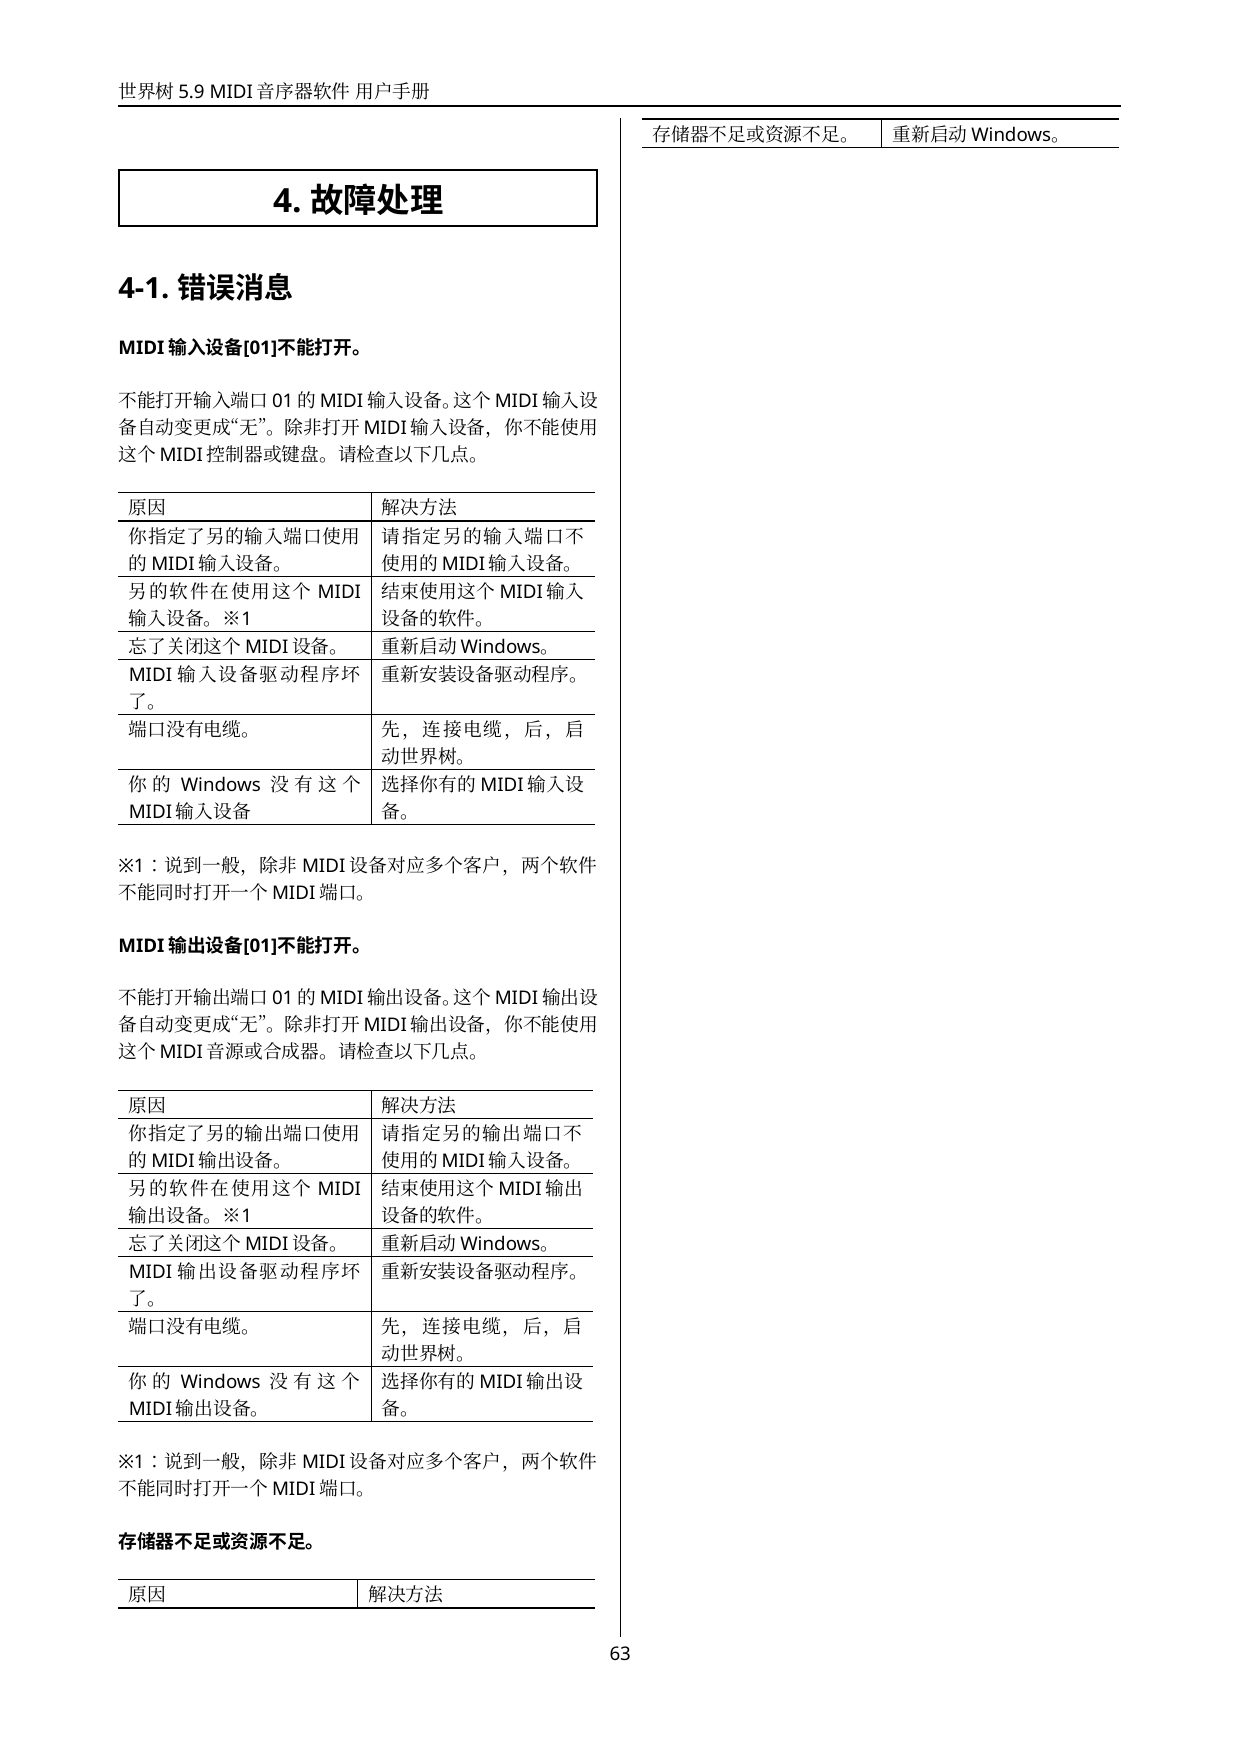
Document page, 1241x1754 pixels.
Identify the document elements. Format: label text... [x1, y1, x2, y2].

table_cell MIDI输出设备驱动程序坏了。 [118, 1257, 371, 1311]
table_cell 忘了关闭这个MIDI设备。 [118, 632, 371, 659]
table_cell 重新启动Windows。 [882, 120, 1119, 147]
text MIDI输出设备[01]不能打开。 [118, 930, 598, 957]
table_cell 重新安装设备驱动程序。 [372, 660, 595, 714]
table_cell 另的软件在使用这个MIDI输出设备。※1 [118, 1174, 371, 1227]
table_cell 结束使用这个MIDI输入设备的软件。 [372, 577, 595, 631]
table_header 原因 [118, 1091, 371, 1117]
text ※1：说到一般，除非MIDI设备对应多个客户，两个软件不能同时打开一个MIDI端口。 [118, 1447, 598, 1501]
table_cell 请指定另的输出端口不使用的MIDI输入设备。 [372, 1119, 593, 1172]
text 不能打开输入端口01的MIDI输入设备。这个MIDI输入设备自动变更成“无”。除非打开MIDI输入设备，你不能使用这个MIDI控制器或键盘。请检查以下几点。 [118, 386, 598, 467]
table_header 解决方法 [372, 1091, 593, 1117]
subtitle 4. 故障处理 [120, 171, 596, 225]
table_cell 选择你有的MIDI输入设备。 [372, 770, 595, 824]
text 存储器不足或资源不足。 [118, 1527, 598, 1554]
table_cell 重新启动Windows。 [372, 1229, 593, 1256]
table_cell MIDI输入设备驱动程序坏了。 [118, 660, 371, 714]
text 不能打开输出端口01的MIDI输出设备。这个MIDI输出设备自动变更成“无”。除非打开MIDI输出设备，你不能使用这个MIDI音源或合成器。请检查以下几点。 [118, 983, 598, 1064]
table_cell 端口没有电缆。 [118, 1312, 371, 1366]
text ※1：说到一般，除非MIDI设备对应多个客户，两个软件不能同时打开一个MIDI端口。 [118, 851, 598, 905]
table_cell 你指定了另的输出端口使用的MIDI输出设备。 [118, 1119, 371, 1172]
table_header 原因 [118, 493, 371, 520]
table_cell 重新启动Windows。 [372, 632, 595, 659]
table_cell 结束使用这个MIDI输出设备的软件。 [372, 1174, 593, 1227]
subtitle 4-1. 错误消息 [118, 265, 598, 307]
table_header 解决方法 [358, 1580, 595, 1607]
table_header 解决方法 [372, 493, 595, 520]
table_cell 忘了关闭这个MIDI设备。 [118, 1229, 371, 1256]
table_cell 你指定了另的输入端口使用的MIDI输入设备。 [118, 522, 371, 576]
table_cell 端口没有电缆。 [118, 715, 371, 769]
table_header 原因 [118, 1580, 357, 1607]
table_cell 先，连接电缆，后，启动世界树。 [372, 715, 595, 769]
table_cell 存储器不足或资源不足。 [642, 120, 881, 147]
table_cell 选择你有的MIDI输出设备。 [372, 1367, 593, 1421]
table_cell 你的Windows没有这个MIDI输出设备。 [118, 1367, 371, 1421]
table_cell 重新安装设备驱动程序。 [372, 1257, 593, 1311]
text MIDI输入设备[01]不能打开。 [118, 333, 598, 360]
table_cell 另的软件在使用这个MIDI输入设备。※1 [118, 577, 371, 631]
table_cell 你的Windows没有这个MIDI输入设备 [118, 770, 371, 824]
table_cell 先，连接电缆，后，启动世界树。 [372, 1312, 593, 1366]
table_cell 请指定另的输入端口不使用的MIDI输入设备。 [372, 522, 595, 576]
